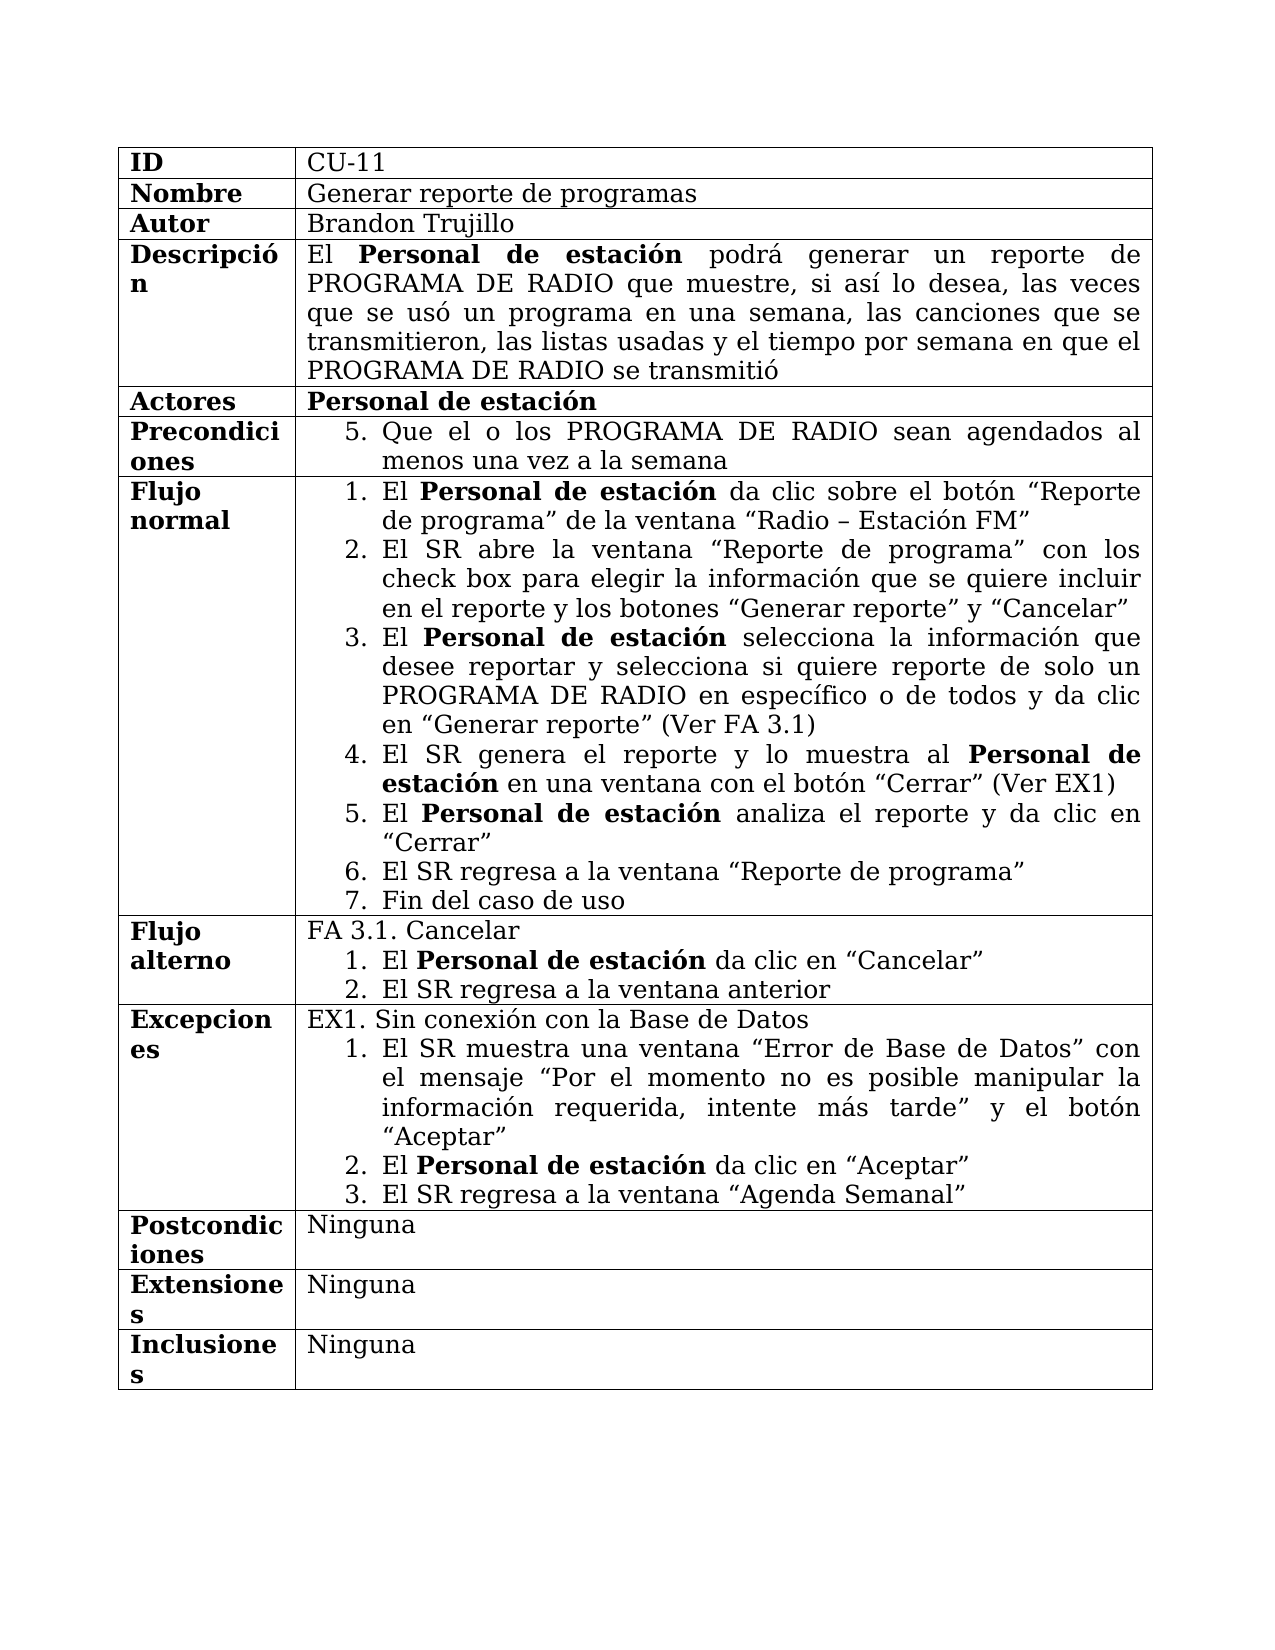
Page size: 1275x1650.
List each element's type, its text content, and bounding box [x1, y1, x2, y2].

table_cell Generar reporte de programas [296, 179, 1152, 208]
table_cell EX1. Sin conexión con la Base de Datos El SR muestra una ventana “Error de Base de Datos” con el mensaje “Por el momento no es posible manipular la información requerida, intente más tarde” y el botón “Aceptar” El Personal de estación da clic en “Aceptar” El SR regresa a la ventana “Agenda Semanal” [296, 1005, 1152, 1209]
table_cell Ninguna [296, 1330, 1152, 1389]
table_header ID [119, 148, 295, 178]
table_cell Que el o los PROGRAMA DE RADIO sean agendados al menos una vez a la semana [296, 417, 1152, 476]
table_cell El Personal de estación da clic sobre el botón “Reporte de programa” de la ventana “Radio – Estación FM” El SR abre la ventana “Reporte de programa” con los check box para elegir la información que se quiere incluir en el reporte y los botones “Generar reporte” y “Cancelar” El Personal de estación selecciona la información que desee reportar y selecciona si quiere reporte de solo un PROGRAMA DE RADIO en específico o de todos y da clic en “Generar reporte” (Ver FA 3.1) El SR genera el reporte y lo muestra al Personal de estación en una ventana con el botón “Cerrar” (Ver EX1) El Personal de estación analiza el reporte y da clic en “Cerrar” El SR regresa a la ventana “Reporte de programa” Fin del caso de uso [296, 477, 1152, 915]
table_cell Flujo alterno [119, 916, 295, 1004]
table_cell Autor [119, 209, 295, 238]
table_cell Excepciones [119, 1005, 295, 1209]
table_cell Personal de estación [296, 387, 1152, 416]
table_cell Brandon Trujillo [296, 209, 1152, 238]
table_cell Descripción [119, 240, 295, 386]
table_cell Ninguna [296, 1270, 1152, 1329]
table_cell Extensiones [119, 1270, 295, 1329]
table_cell Flujo normal [119, 477, 295, 915]
table_header CU-11 [296, 148, 1152, 178]
table_cell Nombre [119, 179, 295, 208]
table_cell FA 3.1. Cancelar El Personal de estación da clic en “Cancelar” El SR regresa a la ventana anterior [296, 916, 1152, 1004]
table_cell Actores [119, 387, 295, 416]
table_cell El Personal de estación podrá generar un reporte de PROGRAMA DE RADIO que muestre, si así lo desea, las veces que se usó un programa en una semana, las canciones que se transmitieron, las listas usadas y el tiempo por semana en que el PROGRAMA DE RADIO se transmitió [296, 240, 1152, 386]
table_cell Postcondiciones [119, 1211, 295, 1269]
table_cell Precondiciones [119, 417, 295, 476]
table_cell Inclusiones [119, 1330, 295, 1389]
table_cell Ninguna [296, 1211, 1152, 1269]
